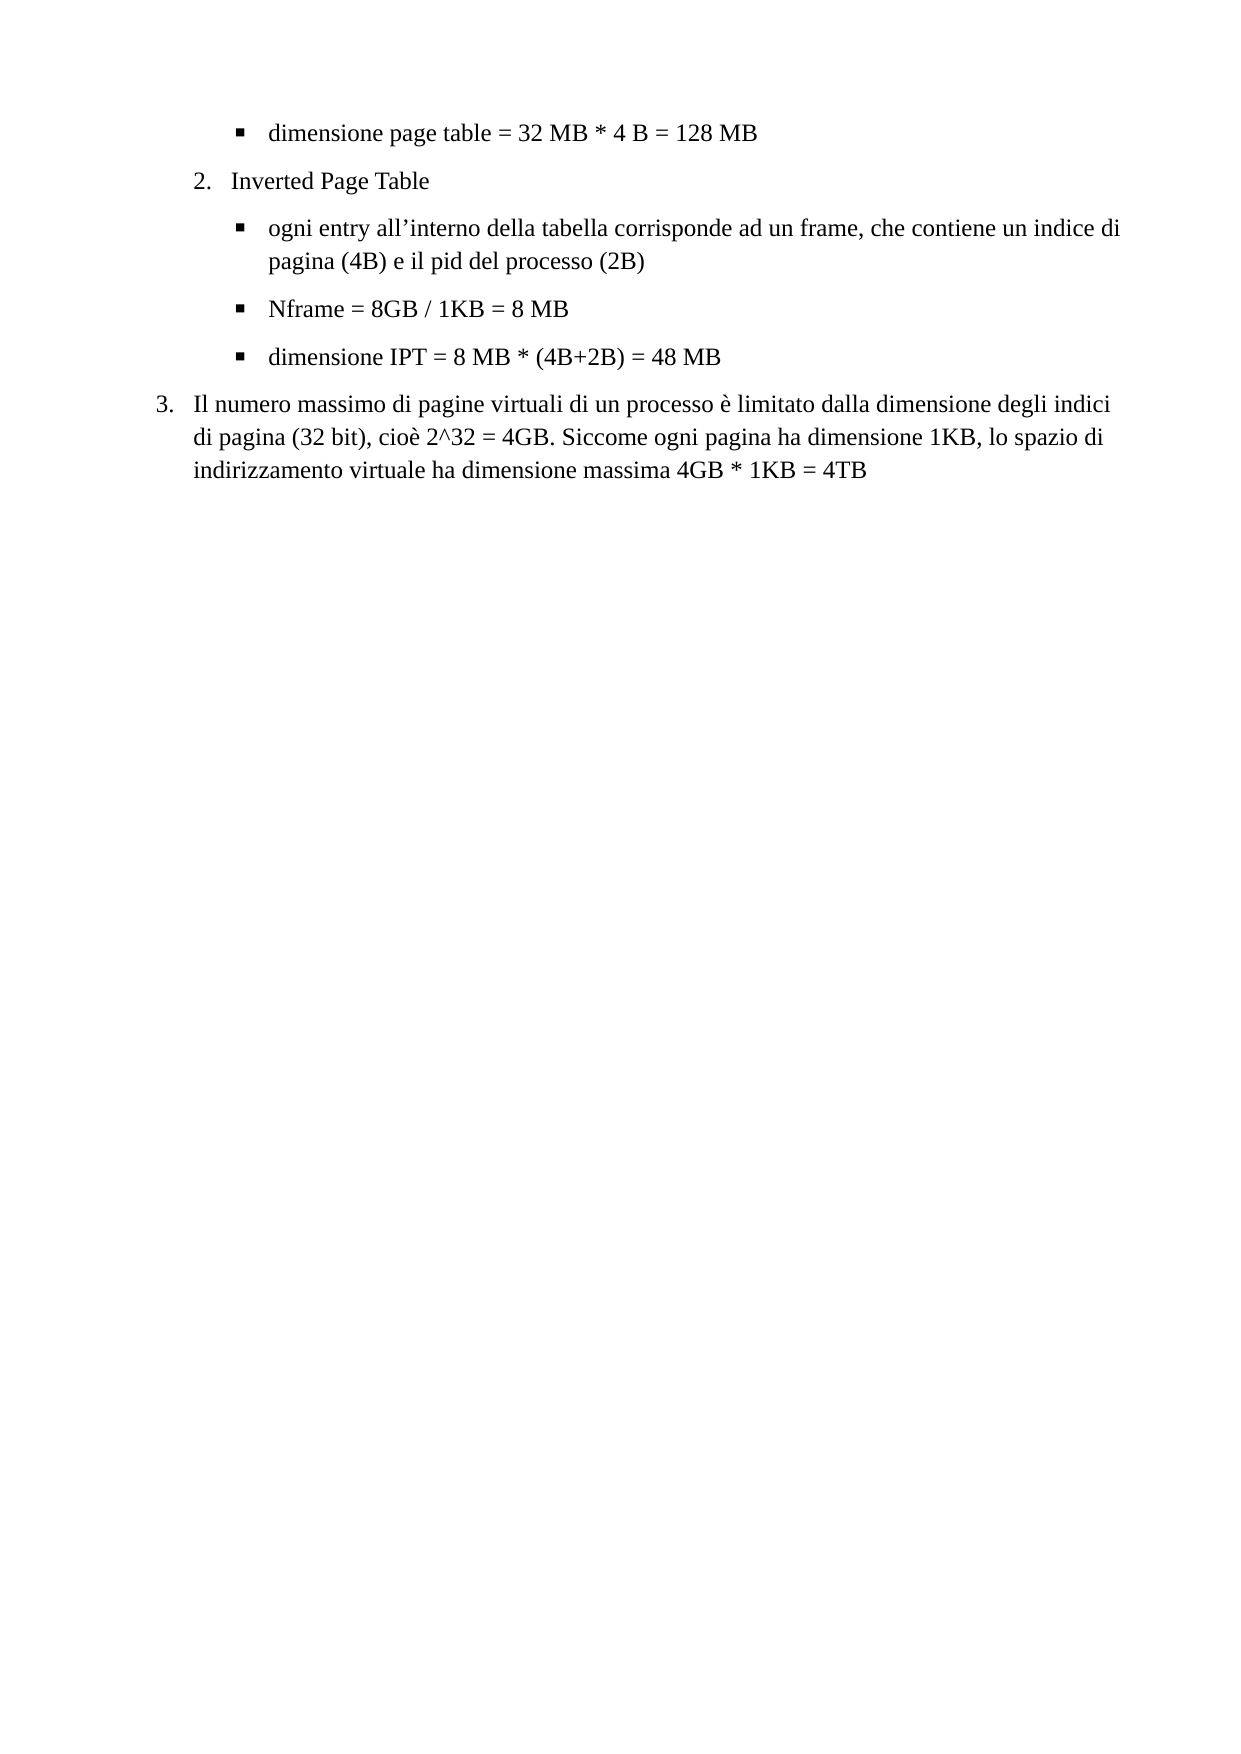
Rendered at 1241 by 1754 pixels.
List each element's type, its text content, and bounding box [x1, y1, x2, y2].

list dimensione page table = 32 MB * 4 B = 128 MB [231, 118, 1122, 147]
list Inverted Page Table [193, 166, 1122, 194]
list ogni entry all’interno della tabella corrisponde ad un frame, che contiene un indice di pagina (4B) e il pid del processo (2B) [231, 213, 1122, 275]
list Il numero massimo di pagine virtuali di un processo è limitato dalla dimensione degli indici di pagina (32 bit), cioè 2^32 = 4GB. Siccome ogni pagina ha dimensione 1KB, lo spazio di indirizzamento virtuale ha dimensione massima 4GB * 1KB = 4TB [156, 389, 1122, 484]
list Nframe = 8GB / 1KB = 8 MB [231, 294, 1122, 323]
list dimensione IPT = 8 MB * (4B+2B) = 48 MB [231, 342, 1122, 370]
